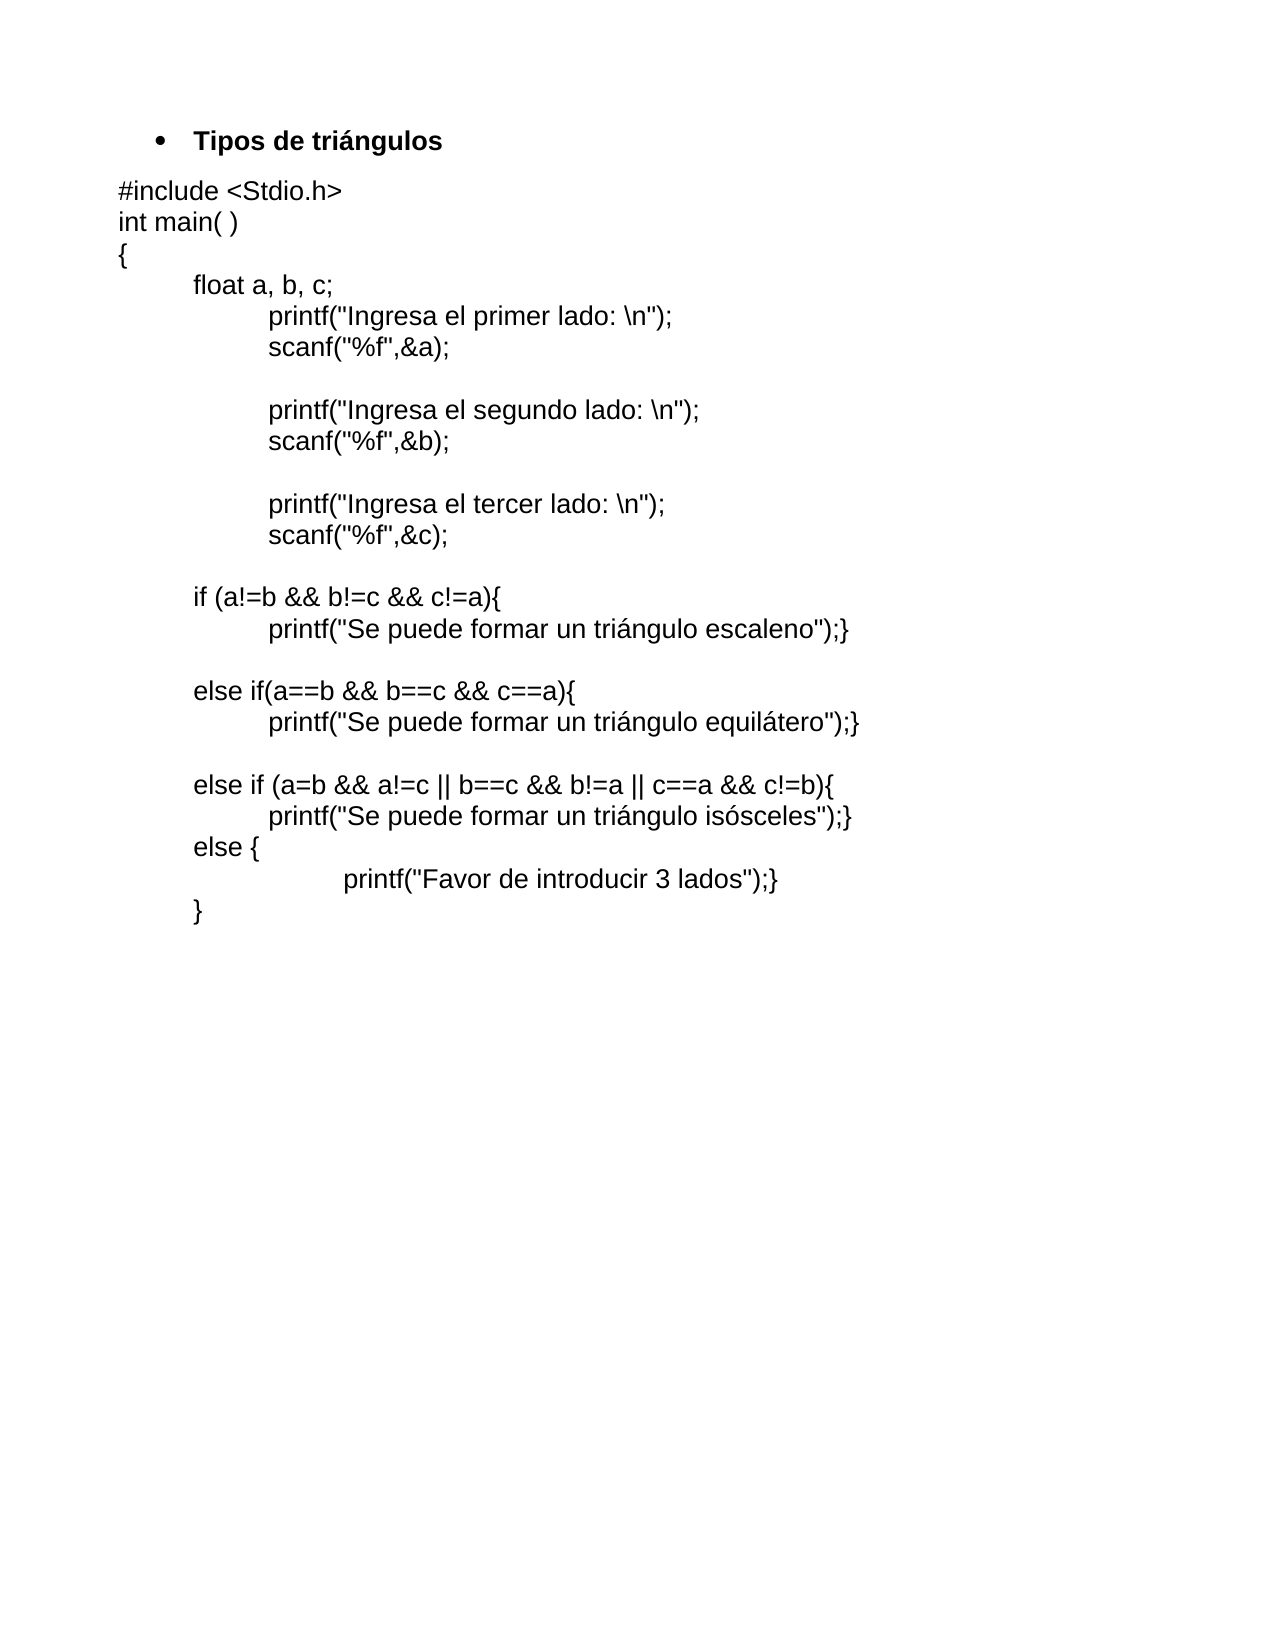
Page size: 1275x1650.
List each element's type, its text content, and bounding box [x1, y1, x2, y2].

text #include <Stdio.h> [118, 175, 1205, 206]
text if (a!=b && b!=c && c!=a){ [118, 581, 1205, 613]
text scanf("%f",&a); [118, 331, 1205, 363]
text int main( ) [118, 206, 1205, 238]
list Tipos de triángulos [156, 125, 1205, 157]
text printf("Se puede formar un triángulo equilátero");} [118, 706, 1205, 738]
text } [118, 894, 1205, 925]
text printf("Ingresa el segundo lado: \n"); [118, 394, 1205, 425]
text scanf("%f",&c); [118, 519, 1205, 550]
text printf("Favor de introducir 3 lados");} [118, 863, 1205, 894]
text scanf("%f",&b); [118, 425, 1205, 456]
text float a, b, c; [118, 269, 1205, 300]
text printf("Se puede formar un triángulo isósceles");} [118, 800, 1205, 831]
text printf("Ingresa el primer lado: \n"); [118, 300, 1205, 331]
text printf("Ingresa el tercer lado: \n"); [118, 488, 1205, 519]
text printf("Se puede formar un triángulo escaleno");} [118, 613, 1205, 644]
text else { [118, 831, 1205, 863]
text else if (a=b && a!=c || b==c && b!=a || c==a && c!=b){ [118, 769, 1205, 800]
text { [118, 238, 1205, 269]
text else if(a==b && b==c && c==a){ [118, 675, 1205, 706]
